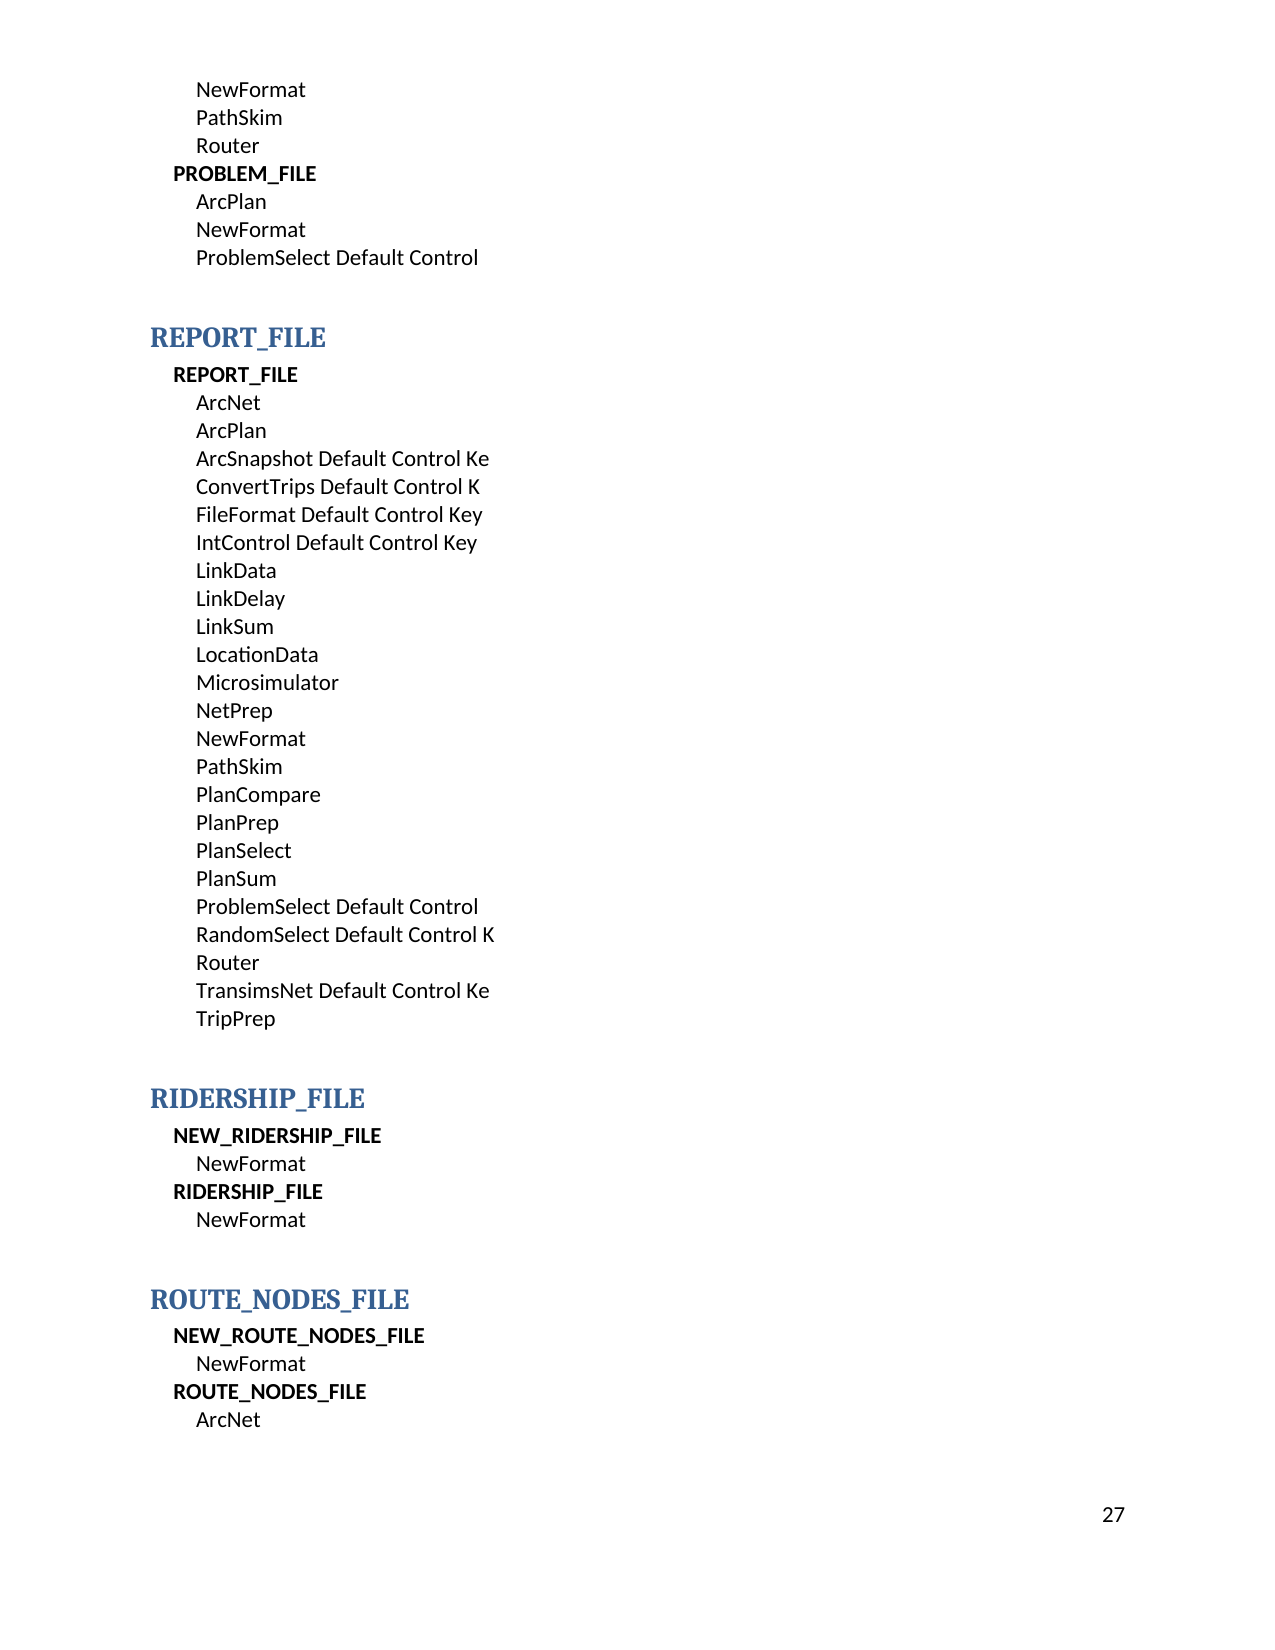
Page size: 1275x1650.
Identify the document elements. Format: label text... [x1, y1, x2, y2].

text LinkDelay [150, 584, 1125, 612]
text ROUTE_NODES_FILE [150, 1377, 1125, 1405]
text NewFormat [150, 75, 1125, 103]
text Microsimulator [150, 668, 1125, 696]
text LinkSum [150, 612, 1125, 640]
text TransimsNet Default Control Ke [150, 976, 1125, 1004]
text NEW_ROUTE_NODES_FILE [150, 1321, 1125, 1349]
text TripPrep [150, 1004, 1125, 1032]
text NewFormat [150, 1349, 1125, 1377]
subtitle REPORT_FILE [150, 321, 1125, 355]
subtitle ROUTE_NODES_FILE [150, 1283, 1125, 1316]
text RIDERSHIP_FILE [150, 1177, 1125, 1205]
text ConvertTrips Default Control K [150, 472, 1125, 500]
text FileFormat Default Control Key [150, 500, 1125, 528]
text LocationData [150, 640, 1125, 668]
text ArcSnapshot Default Control Ke [150, 444, 1125, 472]
text NewFormat [150, 1205, 1125, 1233]
text PlanCompare [150, 780, 1125, 808]
text ArcNet [150, 388, 1125, 416]
text PathSkim [150, 103, 1125, 131]
text NewFormat [150, 215, 1125, 243]
text Router [150, 948, 1125, 976]
text ArcPlan [150, 187, 1125, 215]
text PROBLEM_FILE [150, 159, 1125, 187]
text ProblemSelect Default Control [150, 243, 1125, 271]
text ArcNet [150, 1405, 1125, 1433]
text IntControl Default Control Key [150, 528, 1125, 556]
text NewFormat [150, 1149, 1125, 1177]
text PlanSum [150, 864, 1125, 892]
text NewFormat [150, 724, 1125, 752]
text Router [150, 131, 1125, 159]
text NetPrep [150, 696, 1125, 724]
text RandomSelect Default Control K [150, 920, 1125, 948]
text REPORT_FILE [150, 360, 1125, 388]
text ArcPlan [150, 416, 1125, 444]
text NEW_RIDERSHIP_FILE [150, 1121, 1125, 1149]
text LinkData [150, 556, 1125, 584]
text ProblemSelect Default Control [150, 892, 1125, 920]
text PlanSelect [150, 836, 1125, 864]
text PlanPrep [150, 808, 1125, 836]
text PathSkim [150, 752, 1125, 780]
subtitle RIDERSHIP_FILE [150, 1082, 1125, 1116]
